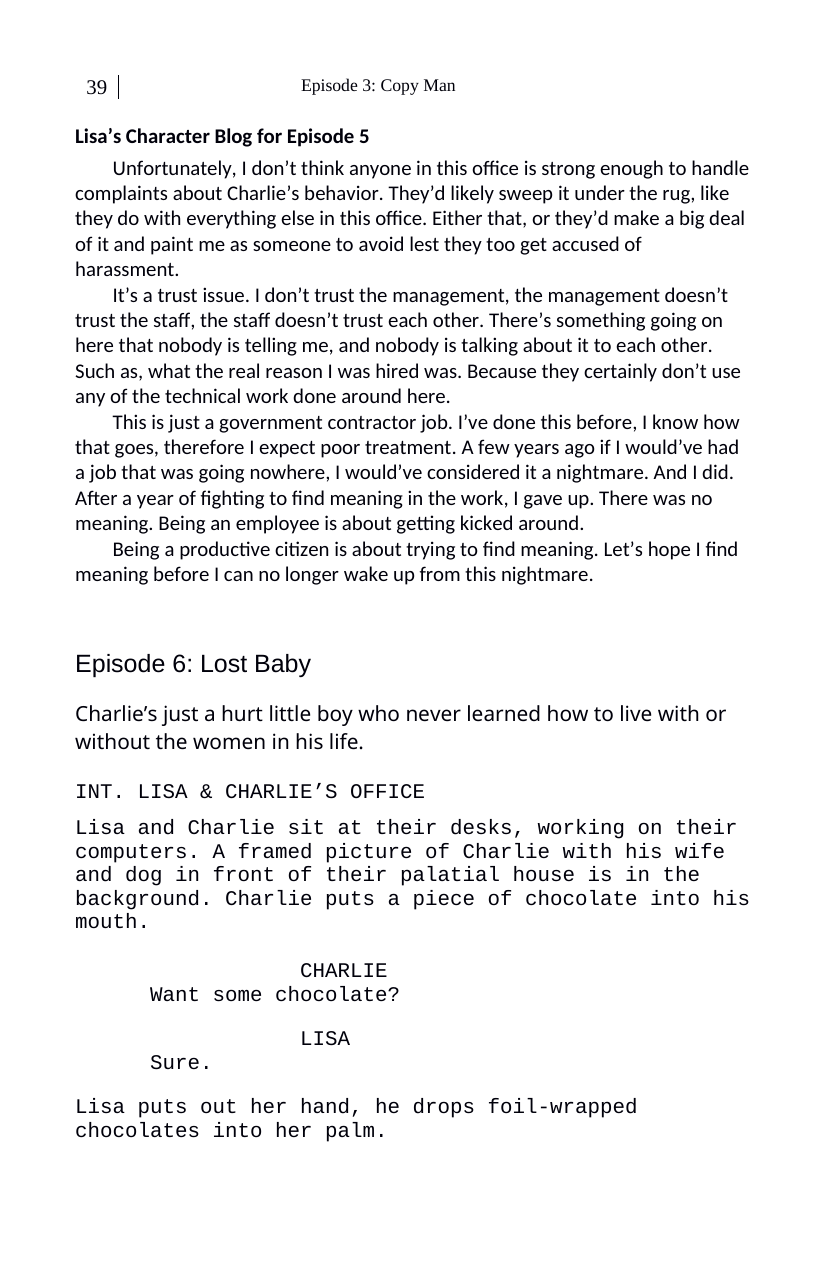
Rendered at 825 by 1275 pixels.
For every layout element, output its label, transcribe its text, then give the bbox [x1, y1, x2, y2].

text LISA [75, 1028, 750, 1052]
text Want some chocolate? [150, 984, 675, 1007]
text CHARLIE [75, 960, 750, 984]
text Unfortunately, I don’t think anyone in this office is strong enough to handle complaints about Charlie’s behavior. They’d likely sweep it under the rug, like they do with everything else in this office. Either that, or they’d make a big deal of it and paint me as someone to avoid lest they too get accused of harassment. [75, 155, 750, 282]
text It’s a trust issue. I don’t trust the management, the management doesn’t trust the staff, the staff doesn’t trust each other. There’s something going on here that nobody is telling me, and nobody is talking about it to each other. Such as, what the real reason I was hired was. Because they certainly don’t use any of the technical work done around here. [75, 282, 750, 409]
text Sure. [150, 1052, 675, 1076]
subtitle Lisa’s Character Blog for Episode 5 [75, 123, 750, 148]
text Lisa and Charlie sit at their desks, working on their computers. A framed picture of Charlie with his wife and dog in front of their palatial house is in the background. Charlie puts a piece of chocolate into his mouth. [75, 817, 750, 935]
subtitle INT. LISA & CHARLIE’S OFFICE [75, 781, 750, 804]
text Lisa puts out her hand, he drops foil-wrapped chocolates into her palm. [75, 1096, 750, 1144]
text This is just a government contractor job. I’ve done this before, I know how that goes, therefore I expect poor treatment. A few years ago if I would’ve had a job that was going nowhere, I would’ve considered it a nightmare. And I did. After a year of fighting to find meaning in the work, I gave up. There was no meaning. Being an employee is about getting kicked around. [75, 409, 750, 536]
text Charlie’s just a hurt little boy who never learned how to live with or without the women in his life. [75, 699, 750, 756]
subtitle Episode 6: Lost Baby [75, 649, 750, 678]
text Being a productive citizen is about trying to find meaning. Let’s hope I find meaning before I can no longer wake up from this nightmare. [75, 536, 750, 587]
